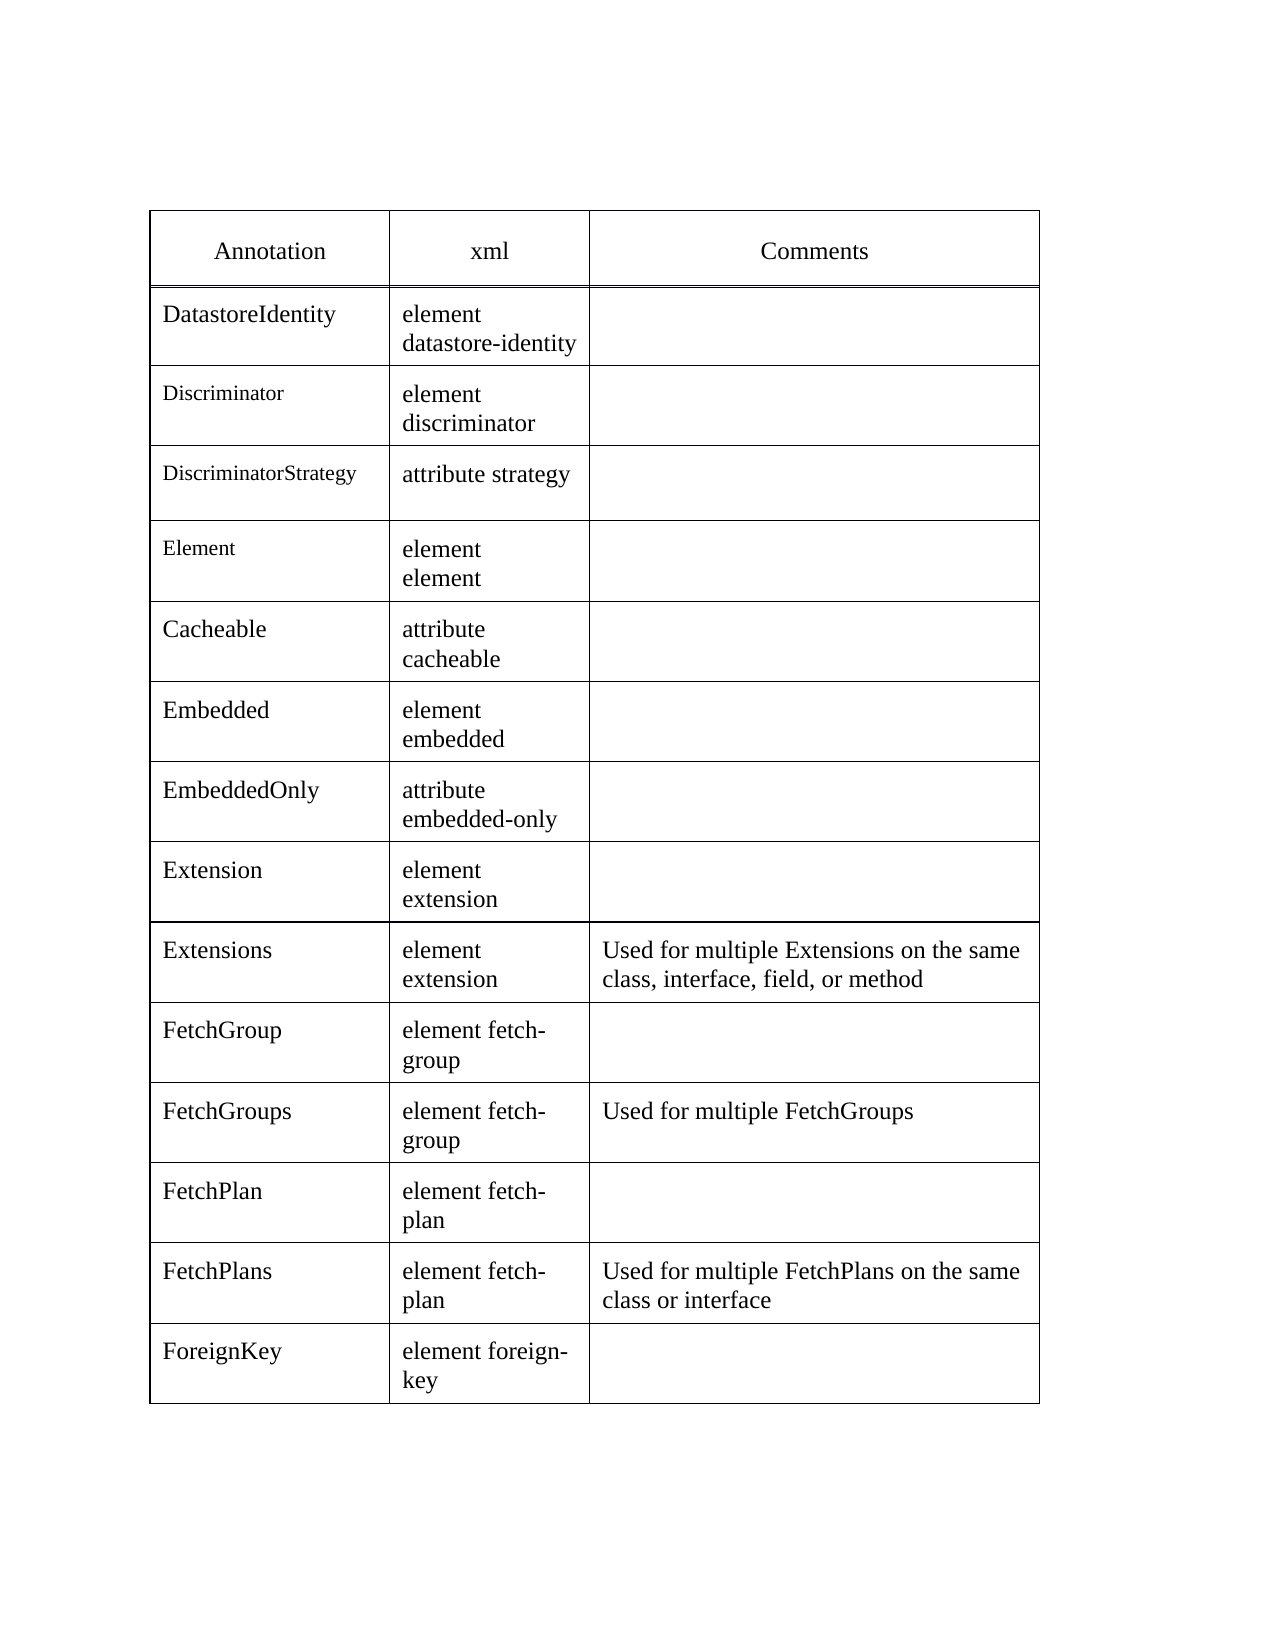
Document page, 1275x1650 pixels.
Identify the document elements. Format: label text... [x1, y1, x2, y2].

table_cell Element [151, 521, 389, 601]
table_cell attribute embedded-only [390, 762, 589, 841]
table_cell element discriminator [390, 366, 589, 445]
table_cell Discriminator [151, 366, 389, 445]
table_header xml [390, 211, 589, 285]
table_cell attribute cacheable [390, 602, 589, 681]
table_cell EmbeddedOnly [151, 762, 389, 841]
table_cell Used for multiple Extensions on the same class, interface, field, or method [590, 923, 1039, 1002]
table_cell ForeignKey [151, 1324, 389, 1403]
table_header Annotation [151, 211, 389, 285]
table_header Comments [590, 211, 1039, 285]
table_cell element foreign-key [390, 1324, 589, 1403]
table_cell element extension [390, 842, 589, 921]
table_cell [590, 762, 1039, 841]
table_cell Embedded [151, 682, 389, 761]
table_cell attribute strategy [390, 446, 589, 520]
table_cell [590, 521, 1039, 601]
table_cell [590, 366, 1039, 445]
table_cell [590, 288, 1039, 365]
table_cell Used for multiple FetchGroups [590, 1083, 1039, 1162]
table_cell FetchGroup [151, 1003, 389, 1082]
table_cell FetchGroups [151, 1083, 389, 1162]
table_cell [590, 602, 1039, 681]
table_cell FetchPlans [151, 1243, 389, 1322]
table_cell element embedded [390, 682, 589, 761]
table_cell [590, 682, 1039, 761]
table_cell Used for multiple FetchPlans on the same class or interface [590, 1243, 1039, 1322]
table_cell FetchPlan [151, 1163, 389, 1242]
table_cell element fetch-plan [390, 1243, 589, 1322]
table_cell DiscriminatorStrategy [151, 446, 389, 520]
table_cell [590, 842, 1039, 921]
table_cell DatastoreIdentity [151, 288, 389, 365]
table_cell element datastore-identity [390, 288, 589, 365]
table_cell element fetch-group [390, 1003, 589, 1082]
table_cell element fetch-group [390, 1083, 589, 1162]
table_cell Cacheable [151, 602, 389, 681]
table_cell [590, 1163, 1039, 1242]
table_cell element extension [390, 923, 589, 1002]
table_cell [590, 1324, 1039, 1403]
table_cell element fetch-plan [390, 1163, 589, 1242]
table_cell [590, 1003, 1039, 1082]
table_cell element element [390, 521, 589, 601]
table_cell Extensions [151, 923, 389, 1002]
table_cell Extension [151, 842, 389, 921]
table_cell [590, 446, 1039, 520]
